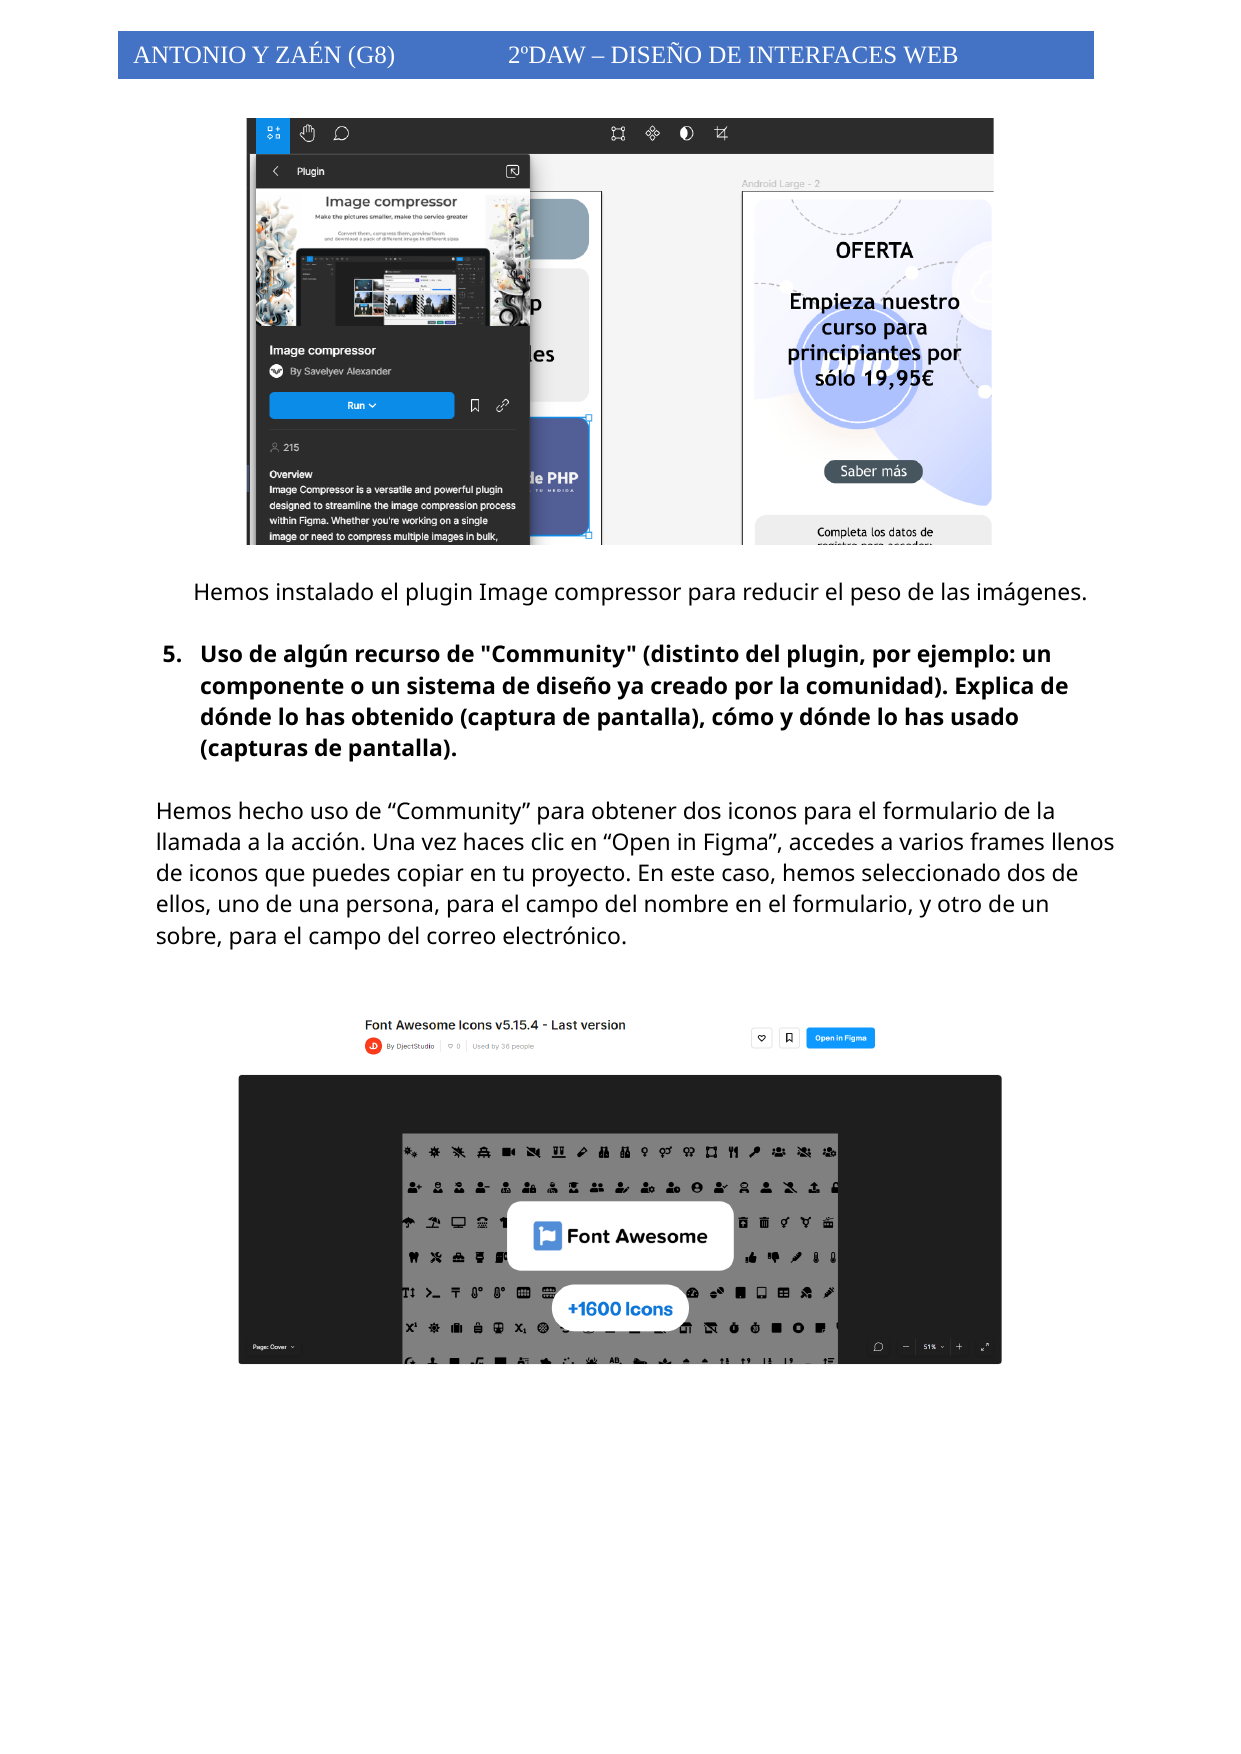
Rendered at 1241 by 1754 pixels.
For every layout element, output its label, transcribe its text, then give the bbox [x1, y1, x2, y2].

list Uso de algún recurso de "Community" (distinto del plugin, por ejemplo: un componente o un sistema de diseño ya creado por la comunidad). Explica de dónde lo has obtenido (captura de pantalla), cómo y dónde lo has usado (capturas de pantalla). [162, 638, 1122, 763]
list Hemos instalado el plugin Image compressor para reducir el peso de las imágenes. [193, 576, 1122, 607]
text Hemos hecho uso de “Community” para obtener dos iconos para el formulario de la llamada a la acción. Una vez haces clic en “Open in Figma”, accedes a varios frames llenos de iconos que puedes copiar en tu proyecto. En este caso, hemos seleccionado dos de ellos, uno de una persona, para el campo del nombre en el formulario, y otro de un sobre, para el campo del correo electrónico. [156, 795, 1122, 951]
